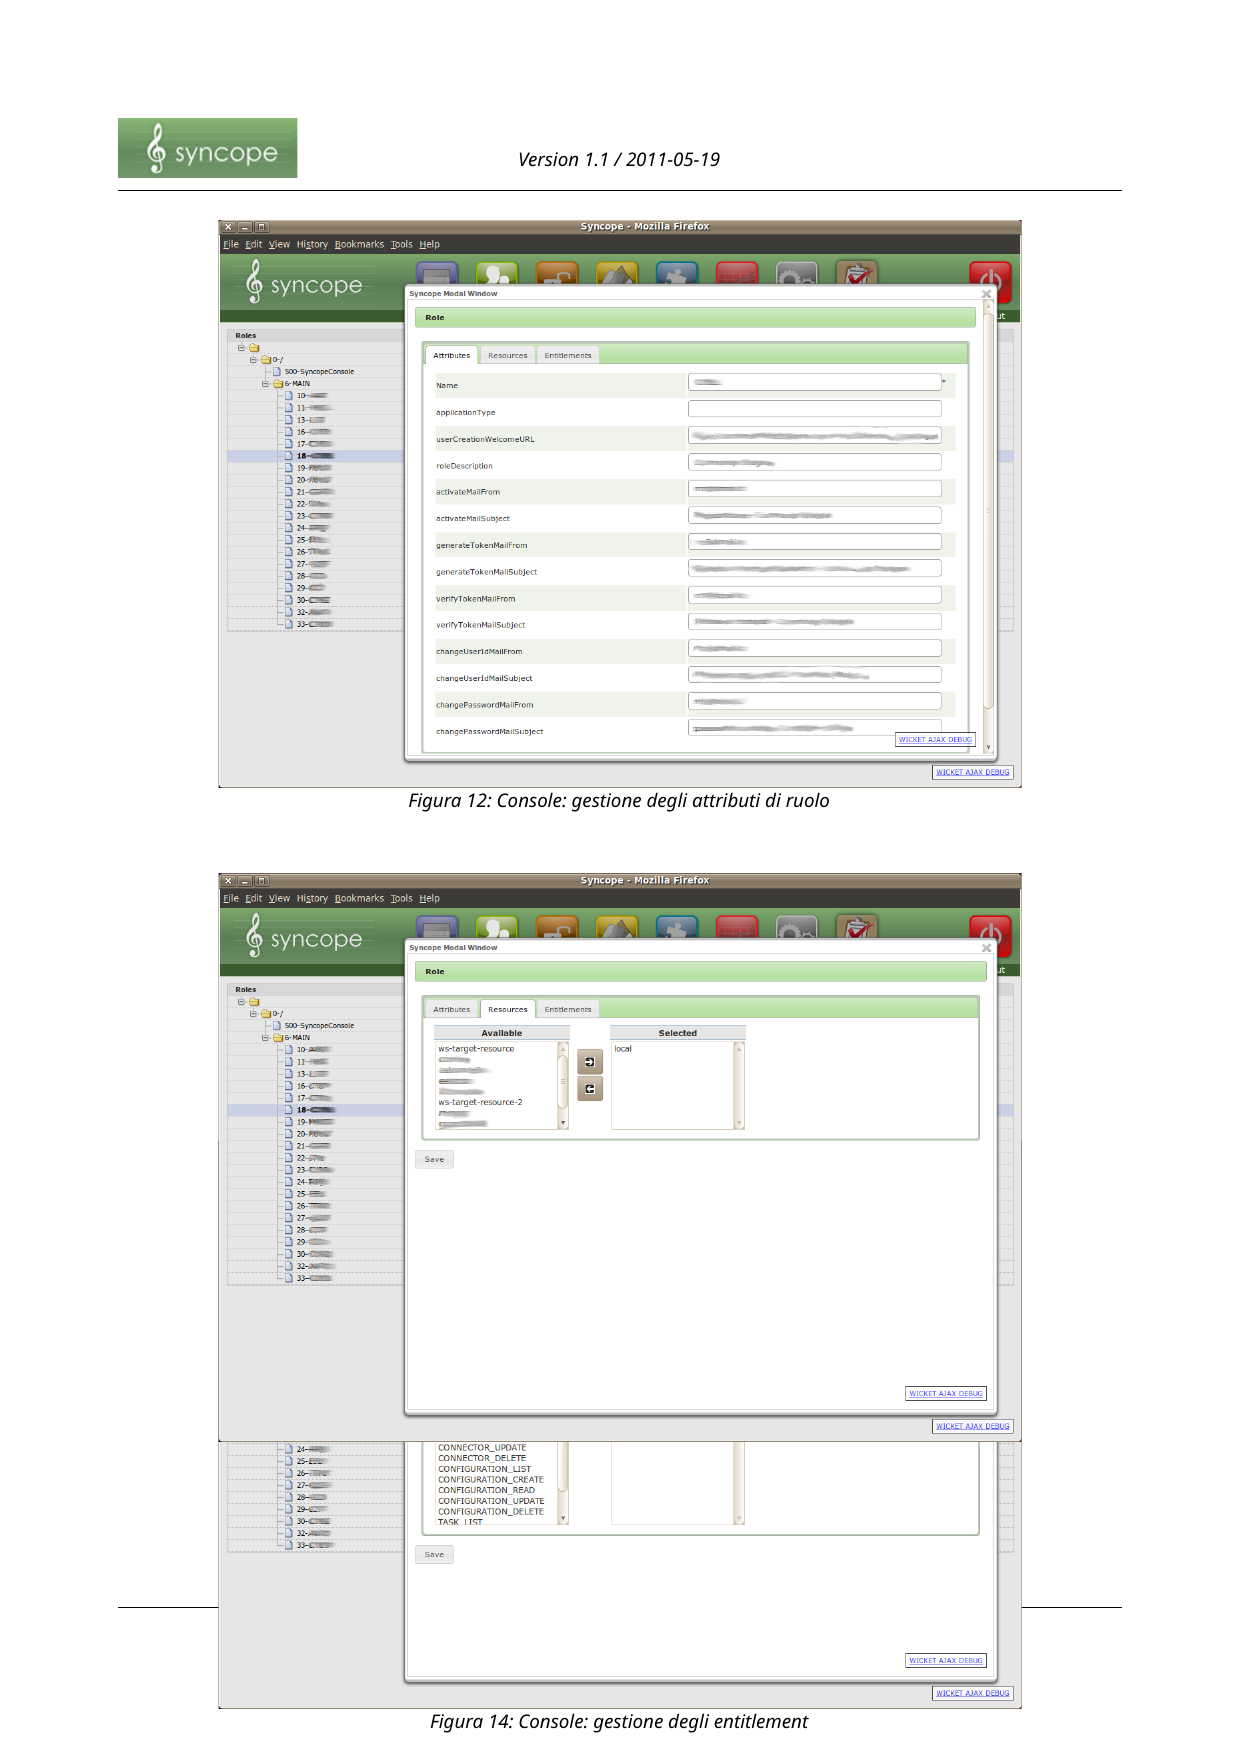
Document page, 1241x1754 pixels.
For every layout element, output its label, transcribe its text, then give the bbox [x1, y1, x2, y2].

text Figura 12: Console: gestione degli attributi di ruolo [218, 788, 1022, 813]
picture [218, 873, 1022, 1709]
text Figura 14: Console: gestione degli entitlement [218, 1709, 1022, 1734]
picture [218, 220, 1022, 788]
picture [118, 118, 298, 178]
